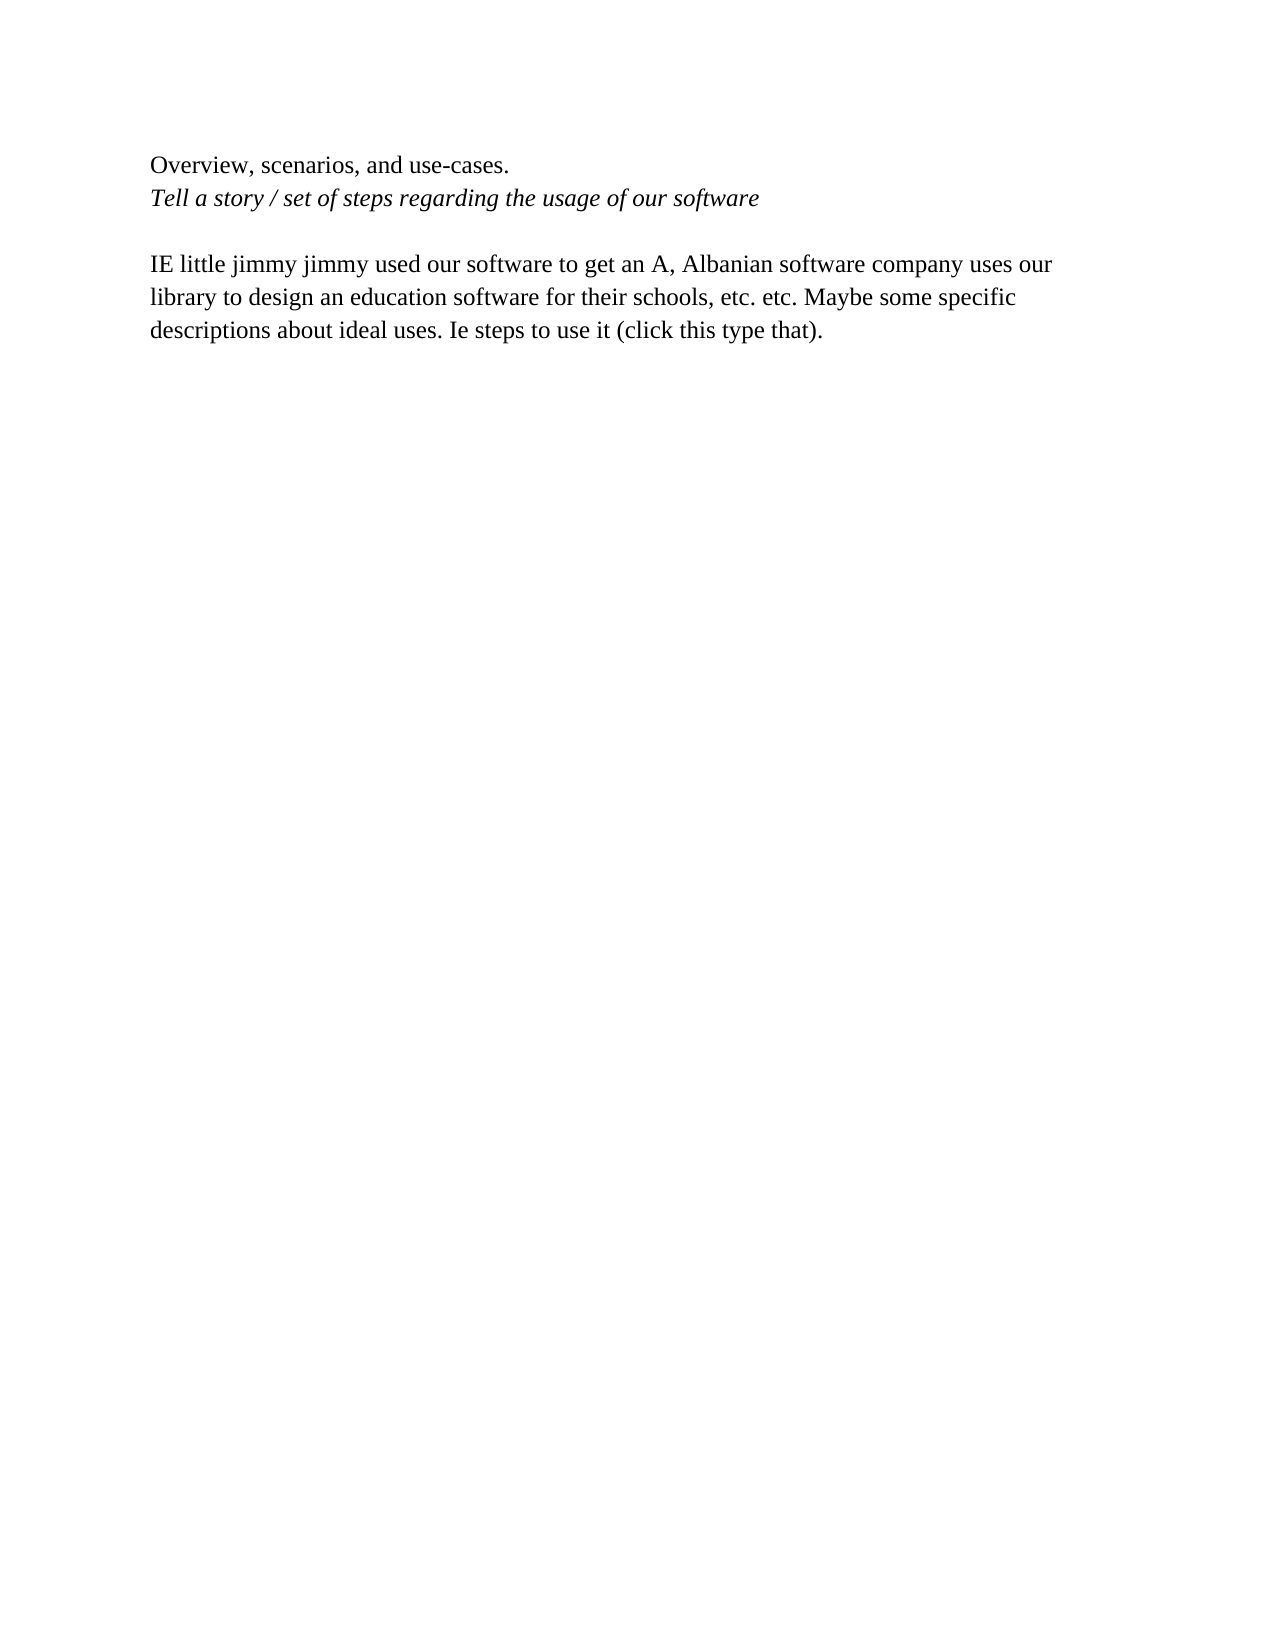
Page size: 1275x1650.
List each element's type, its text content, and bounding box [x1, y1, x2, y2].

text Tell a story / set of steps regarding the usage of our software [150, 183, 1125, 212]
text Overview, scenarios, and use-cases. [150, 150, 1125, 179]
text IE little jimmy jimmy used our software to get an A, Albanian software company uses our library to design an education software for their schools, etc. etc. Maybe some specific descriptions about ideal uses. Ie steps to use it (click this type that). [150, 249, 1125, 344]
